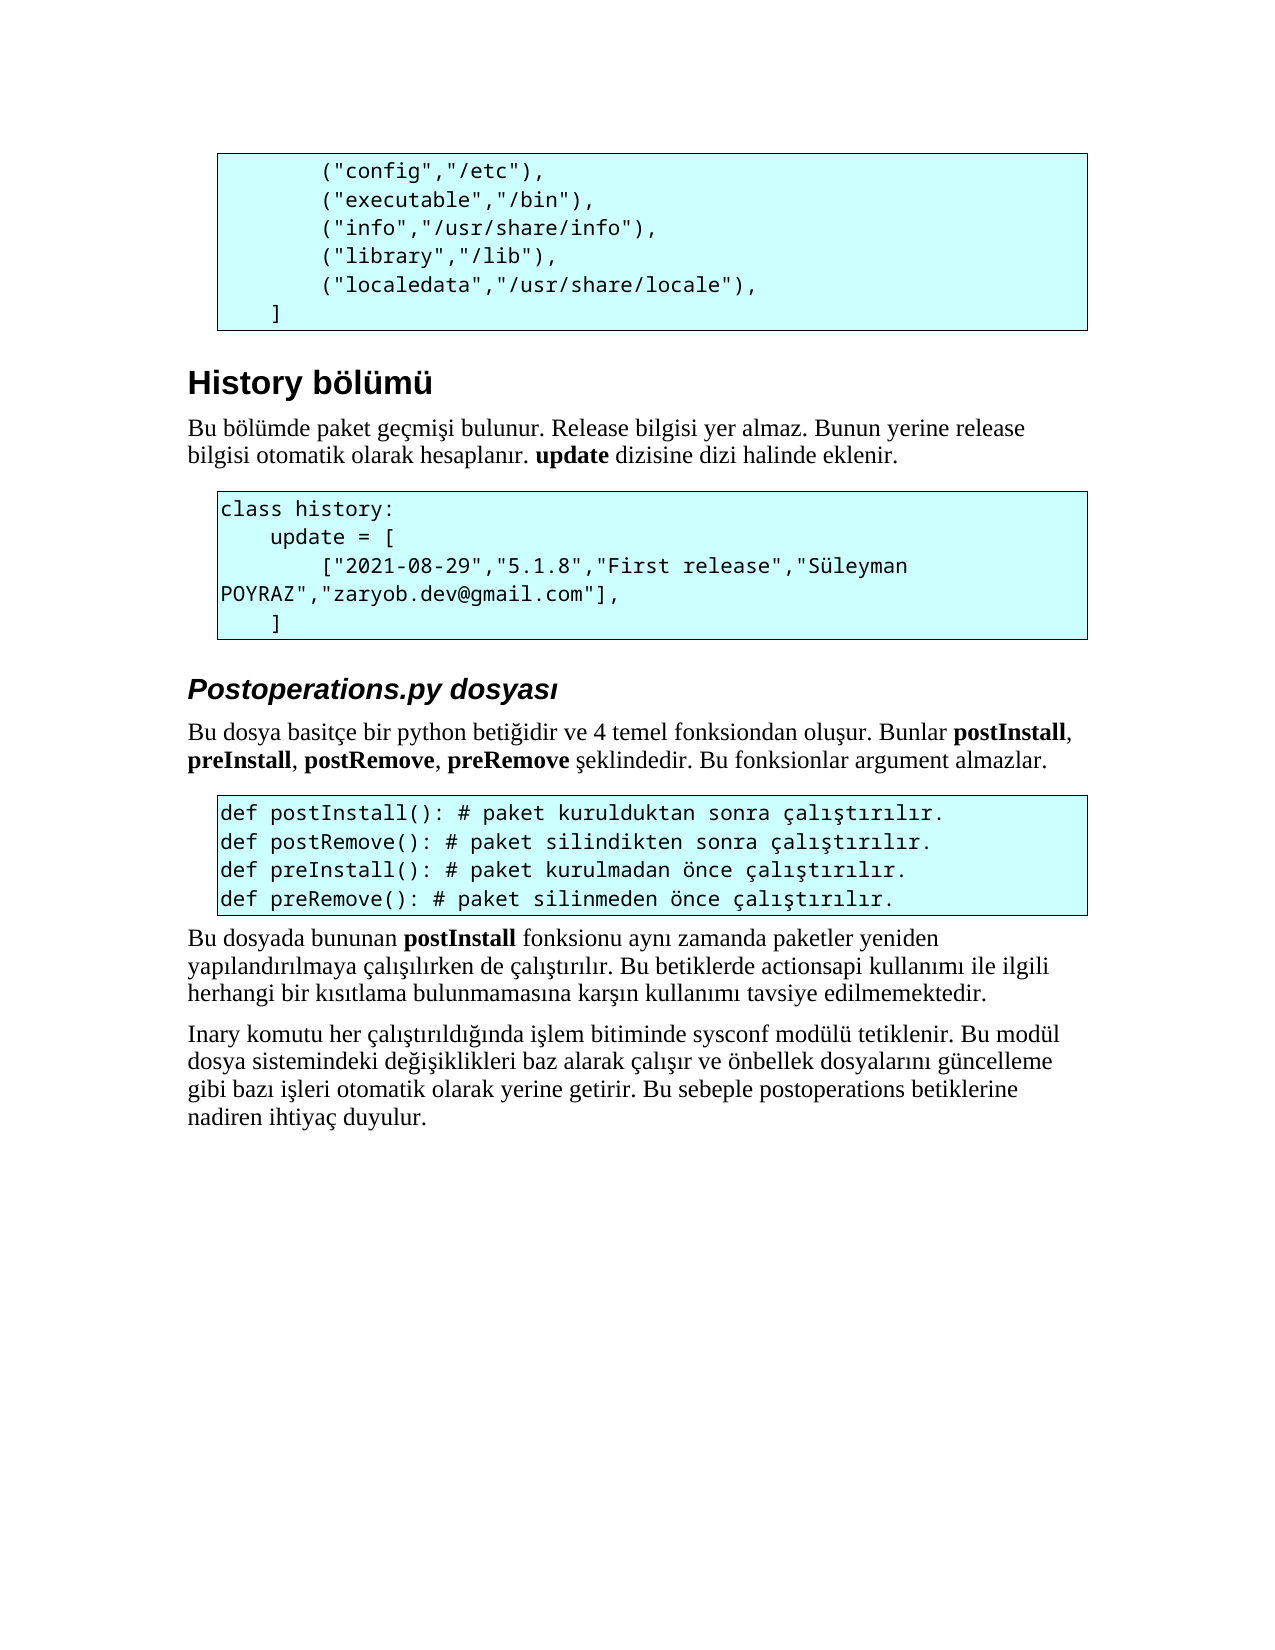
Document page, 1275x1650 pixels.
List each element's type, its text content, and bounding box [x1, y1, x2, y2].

text Bu dosya basitçe bir python betiğidir ve 4 temel fonksiondan oluşur. Bunlar postInstall, preInstall, postRemove, preRemove şeklindedir. Bu fonksionlar argument almazlar. [187, 718, 1087, 774]
text Inary komutu her çalıştırıldığında işlem bitiminde sysconf modülü tetiklenir. Bu modül dosya sistemindeki değişiklikleri baz alarak çalışır ve önbellek dosyalarını güncelleme gibi bazı işleri otomatik olarak yerine getirir. Bu sebeple postoperations betiklerine nadiren ihtiyaç duyulur. [187, 1020, 1087, 1131]
text Bu bölümde paket geçmişi bulunur. Release bilgisi yer almaz. Bunun yerine release bilgisi otomatik olarak hesaplanır. update dizisine dizi halinde eklenir. [187, 414, 1087, 469]
subtitle Postoperations.py dosyası [187, 673, 1087, 706]
subtitle History bölümü [187, 364, 1087, 401]
text def postInstall(): # paket kurulduktan sonra çalıştırılır. def postRemove(): # paket silindikten sonra çalıştırılır. def preInstall(): # paket kurulmadan önce çalıştırılır. def preRemove(): # paket silinmeden önce çalıştırılır. [218, 796, 1087, 915]
text Bu dosyada bununan postInstall fonksionu aynı zamanda paketler yeniden yapılandırılmaya çalışılırken de çalıştırılır. Bu betiklerde actionsapi kullanımı ile ilgili herhangi bir kısıtlama bulunmamasına karşın kullanımı tavsiye edilmemektedir. [187, 924, 1087, 1007]
text class history: update = [ ["2021-08-29","5.1.8","First release","Süleyman POYRAZ","zaryob.dev@gmail.com"], ] [218, 492, 1087, 639]
text ("config","/etc"), ("executable","/bin"), ("info","/usr/share/info"), ("library","/lib"), ("localedata","/usr/share/locale"), ] [218, 154, 1087, 330]
